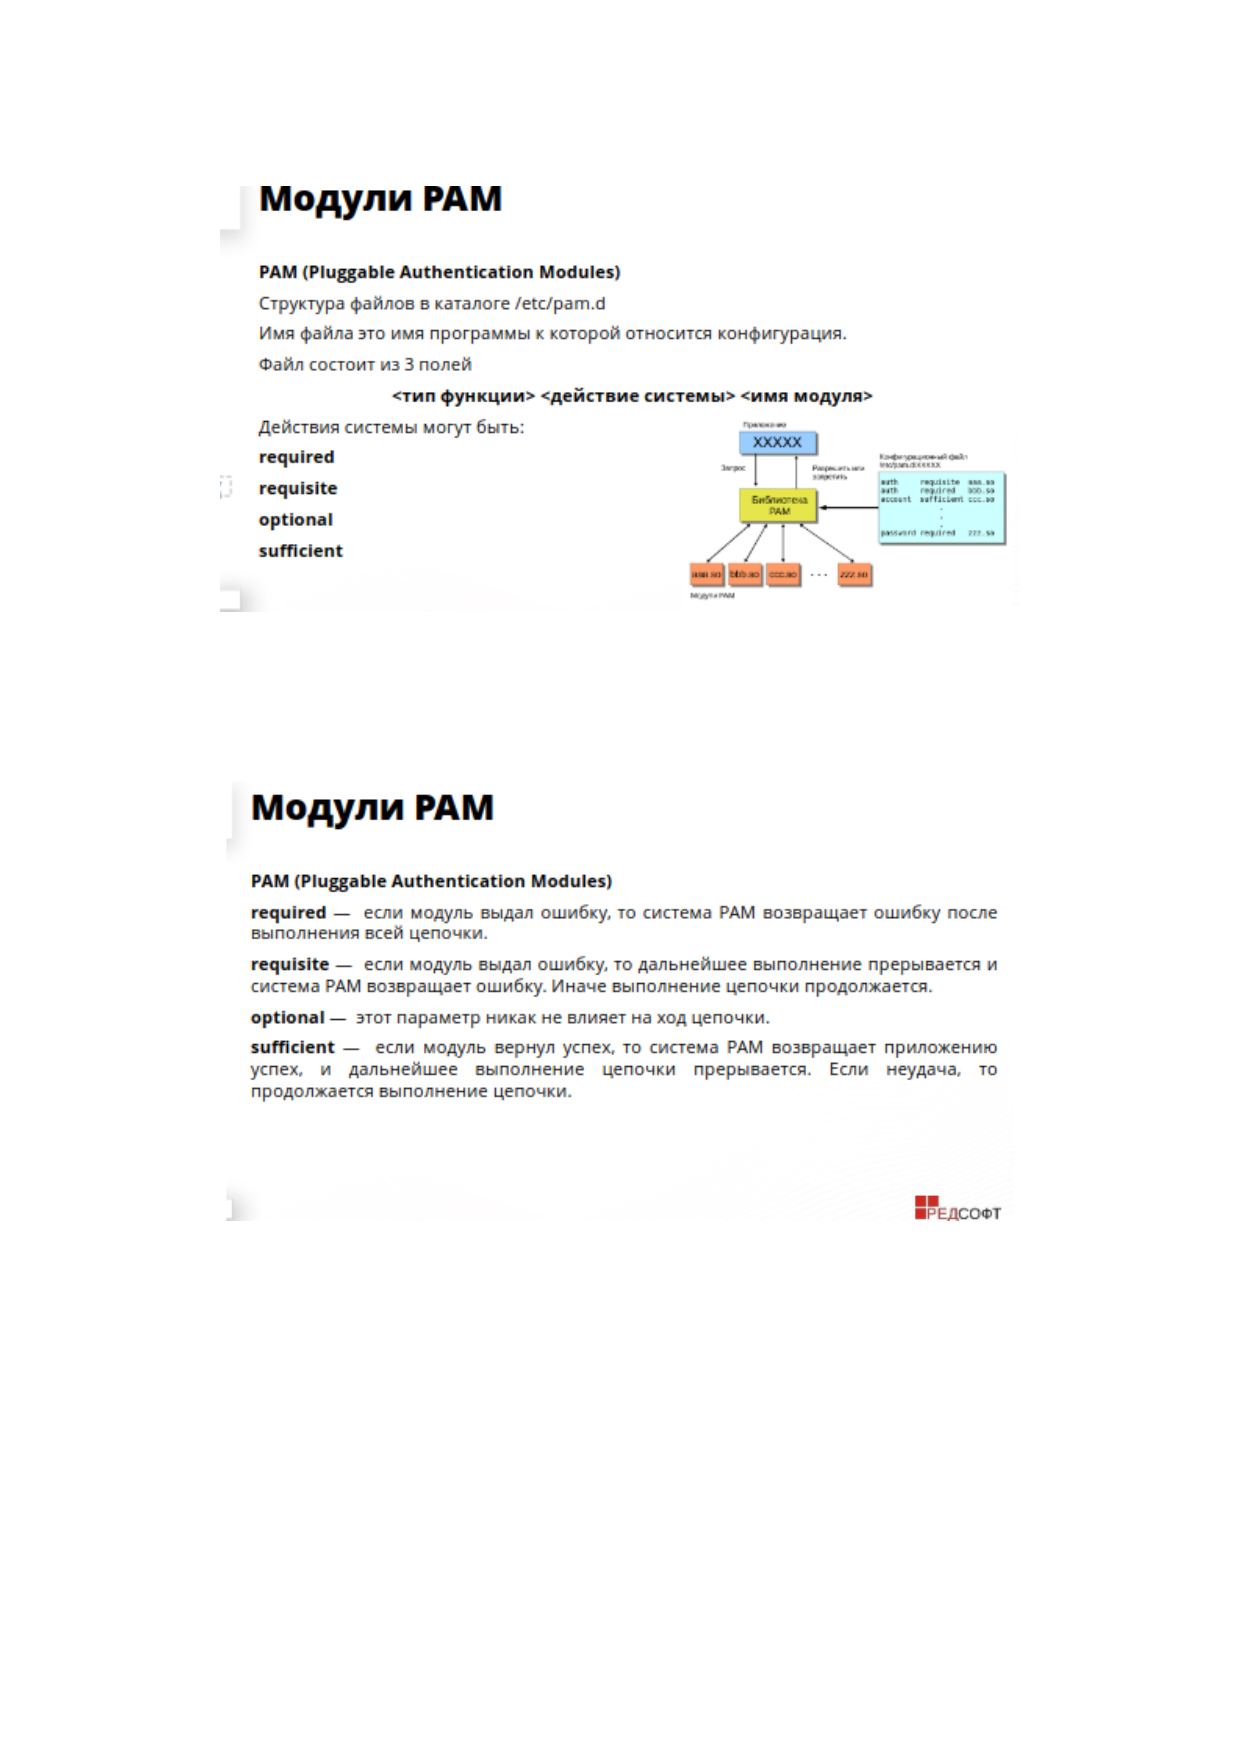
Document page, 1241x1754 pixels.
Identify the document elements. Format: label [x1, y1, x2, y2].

picture [226, 781, 1014, 1221]
picture [220, 186, 1020, 612]
